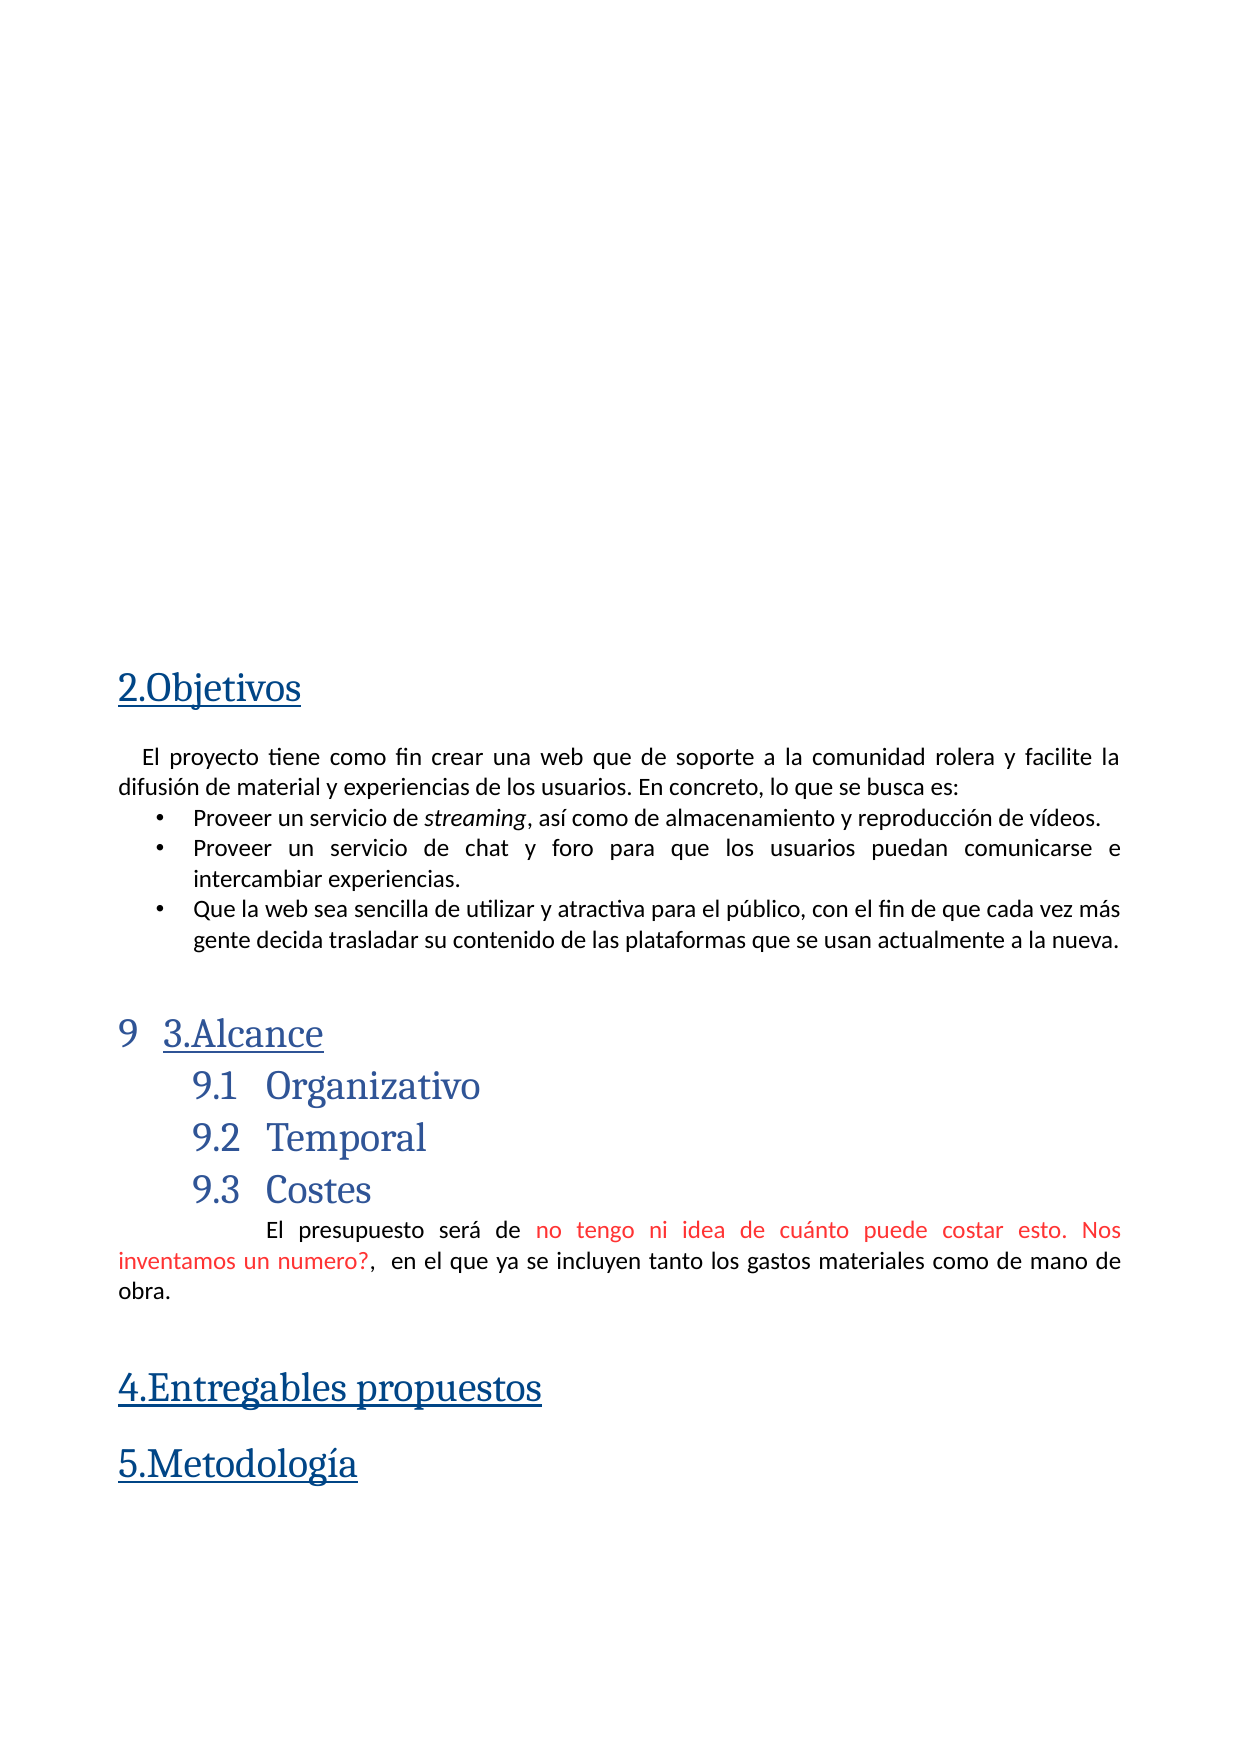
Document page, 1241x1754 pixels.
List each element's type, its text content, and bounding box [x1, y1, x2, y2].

subtitle Costes [118, 1166, 1122, 1214]
text 5.Metodología [118, 1440, 1122, 1488]
text 4.Entregables propuestos [118, 1363, 1122, 1411]
subtitle 3.Alcance [118, 1010, 1122, 1058]
text El proyecto tiene como fin crear una web que de soporte a la comunidad rolera y facilite la difusión de material y experiencias de los usuarios. En concreto, lo que se busca es: [118, 741, 1122, 802]
subtitle Organizativo [118, 1062, 1122, 1110]
text 2.Objetivos [118, 664, 1122, 712]
list Que la web sea sencilla de utilizar y atractiva para el público, con el fin de que cada vez más gente decida trasladar su contenido de las plataformas que se usan actualmente a la nueva. [156, 894, 1122, 955]
list Proveer un servicio de chat y foro para que los usuarios puedan comunicarse e intercambiar experiencias. [156, 833, 1122, 894]
subtitle Temporal [118, 1114, 1122, 1162]
list Proveer un servicio de streaming, así como de almacenamiento y reproducción de vídeos. [156, 802, 1122, 833]
text El presupuesto será de no tengo ni idea de cuánto puede costar esto. Nos inventamos un numero?, en el que ya se incluyen tanto los gastos materiales como de mano de obra. [118, 1214, 1122, 1306]
